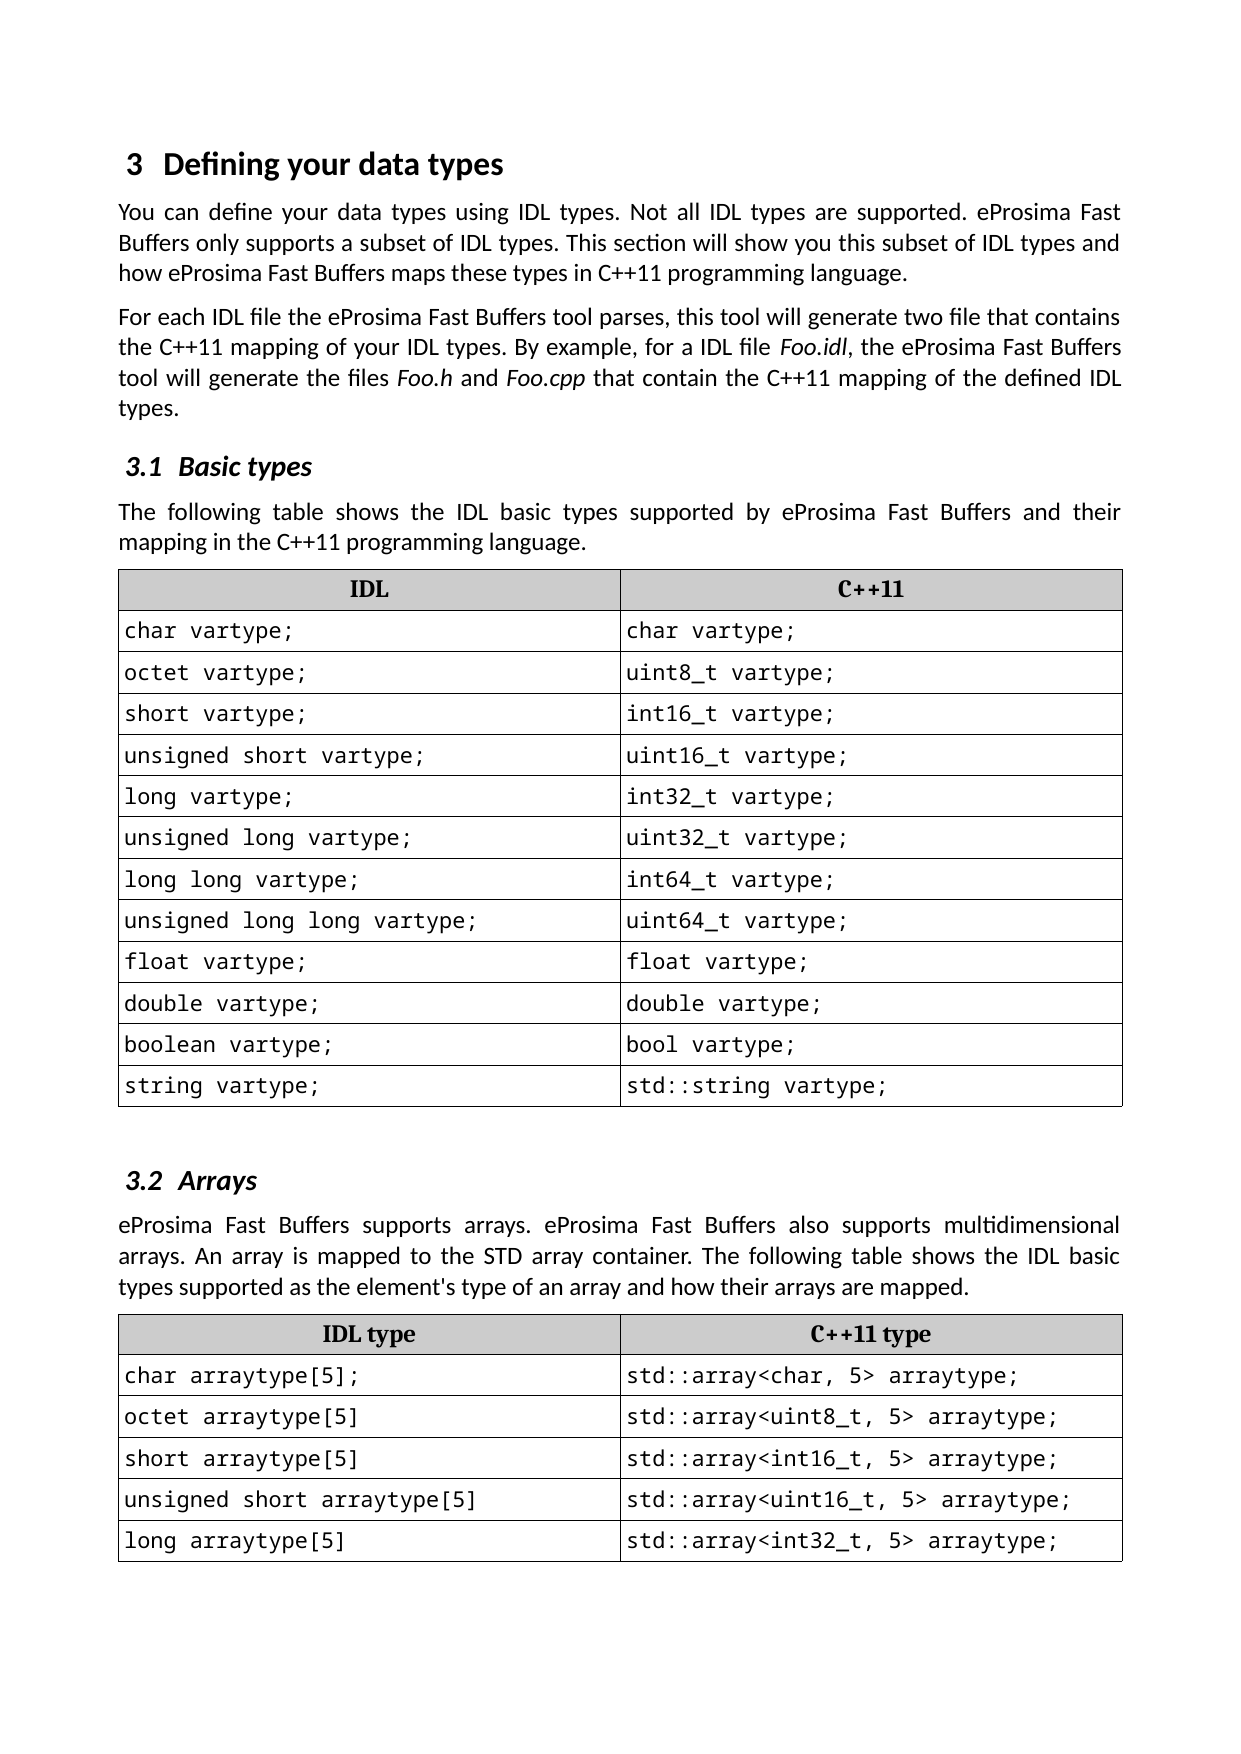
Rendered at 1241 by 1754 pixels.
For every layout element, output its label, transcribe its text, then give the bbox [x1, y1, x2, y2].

table_cell unsigned short vartype; [119, 735, 620, 775]
table_cell bool vartype; [621, 1024, 1122, 1064]
table_cell long vartype; [119, 776, 620, 816]
table_cell char vartype; [621, 611, 1122, 651]
table_cell uint16_t vartype; [621, 735, 1122, 775]
text eProsima Fast Buffers supports arrays. eProsima Fast Buffers also supports multidimensional arrays. An array is mapped to the STD array container. The following table shows the IDL basic types supported as the element's type of an array and how their arrays are mapped. [118, 1210, 1122, 1301]
table_cell uint8_t vartype; [621, 652, 1122, 692]
table_cell char vartype; [119, 611, 620, 651]
table_cell std::array<uint16_t, 5> arraytype; [621, 1479, 1122, 1519]
table_cell uint32_t vartype; [621, 817, 1122, 858]
table_cell octet vartype; [119, 652, 620, 692]
table_cell int16_t vartype; [621, 694, 1122, 734]
text For each IDL file the eProsima Fast Buffers tool parses, this tool will generate two file that contains the C++11 mapping of your IDL types. By example, for a IDL file Foo.idl, the eProsima Fast Buffers tool will generate the files Foo.h and Foo.cpp that contain the C++11 mapping of the defined IDL types. [118, 301, 1122, 423]
text The following table shows the IDL basic types supported by eProsima Fast Buffers and their mapping in the C++11 programming language. [118, 496, 1122, 557]
table_cell std::array<int16_t, 5> arraytype; [621, 1438, 1122, 1478]
table_cell double vartype; [621, 983, 1122, 1023]
table_header IDL type [119, 1315, 620, 1354]
table_cell char arraytype[5]; [119, 1355, 620, 1395]
table_cell short vartype; [119, 694, 620, 734]
table_cell uint64_t vartype; [621, 900, 1122, 941]
subtitle Defining your data types [118, 143, 1122, 184]
table_cell int32_t vartype; [621, 776, 1122, 816]
subtitle Basic types [118, 448, 1122, 483]
table_cell int64_t vartype; [621, 859, 1122, 899]
table_cell string vartype; [119, 1066, 620, 1106]
table_cell boolean vartype; [119, 1024, 620, 1064]
table_header C++11 type [621, 1315, 1122, 1354]
table_header IDL [119, 570, 620, 610]
table_cell short arraytype[5] [119, 1438, 620, 1478]
table_cell double vartype; [119, 983, 620, 1023]
table_cell std::array<uint8_t, 5> arraytype; [621, 1396, 1122, 1437]
table_cell std::string vartype; [621, 1066, 1122, 1106]
table_cell long long vartype; [119, 859, 620, 899]
table_cell float vartype; [621, 942, 1122, 982]
table_cell long arraytype[5] [119, 1521, 620, 1561]
text You can define your data types using IDL types. Not all IDL types are supported. eProsima Fast Buffers only supports a subset of IDL types. This section will show you this subset of IDL types and how eProsima Fast Buffers maps these types in C++11 programming language. [118, 197, 1122, 288]
table_cell unsigned short arraytype[5] [119, 1479, 620, 1519]
table_cell std::array<char, 5> arraytype; [621, 1355, 1122, 1395]
table_cell unsigned long vartype; [119, 817, 620, 858]
table_cell float vartype; [119, 942, 620, 982]
subtitle Arrays [118, 1162, 1122, 1197]
table_cell unsigned long long vartype; [119, 900, 620, 941]
table_cell std::array<int32_t, 5> arraytype; [621, 1521, 1122, 1561]
table_header C++11 [621, 570, 1122, 610]
table_cell octet arraytype[5] [119, 1396, 620, 1437]
